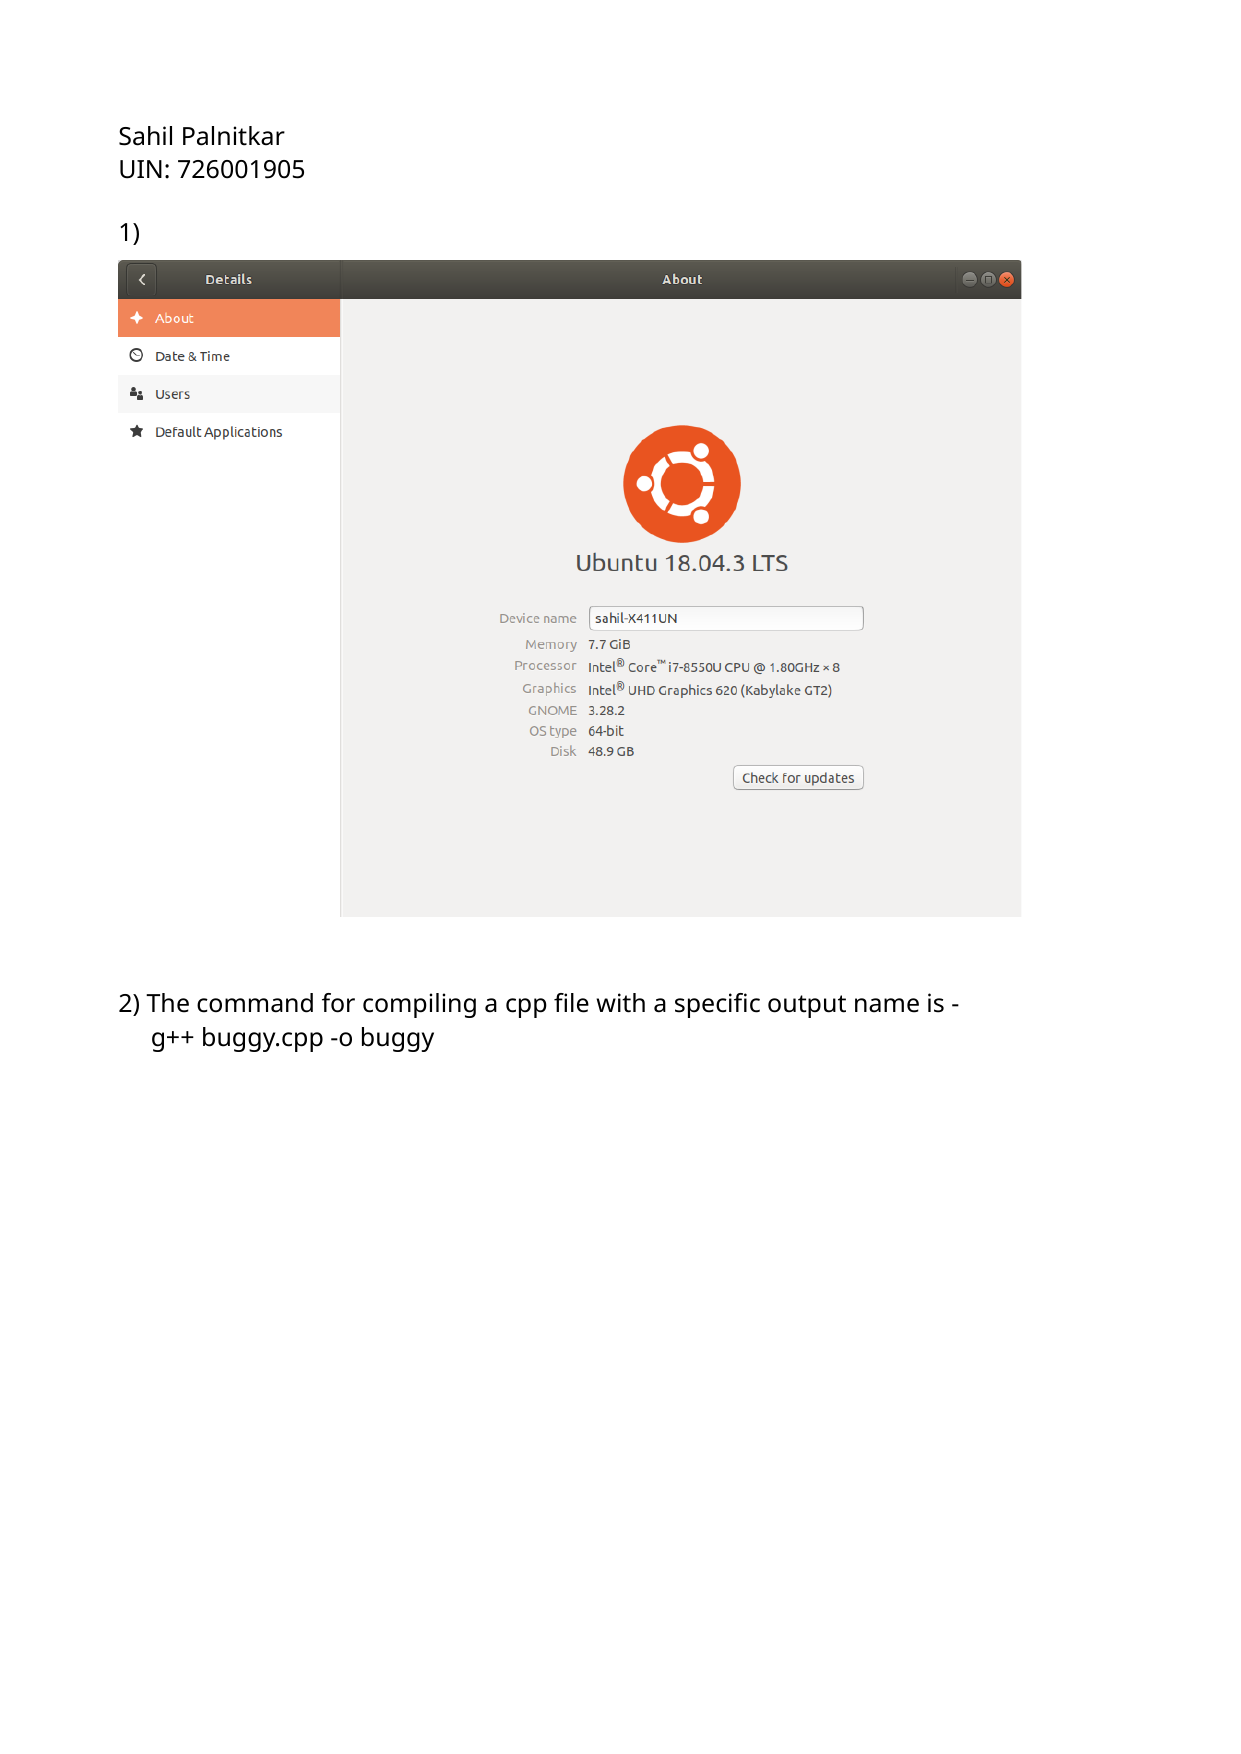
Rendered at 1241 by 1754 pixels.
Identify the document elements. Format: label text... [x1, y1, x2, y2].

picture [118, 260, 1022, 917]
text Sahil Palnitkar [118, 118, 1122, 152]
text g++ buggy.cpp -o buggy [118, 1019, 1122, 1053]
text UIN: 726001905 [118, 152, 1122, 186]
text 1) [118, 215, 1122, 249]
text 2) The command for compiling a cpp file with a specific output name is - [118, 985, 1122, 1019]
